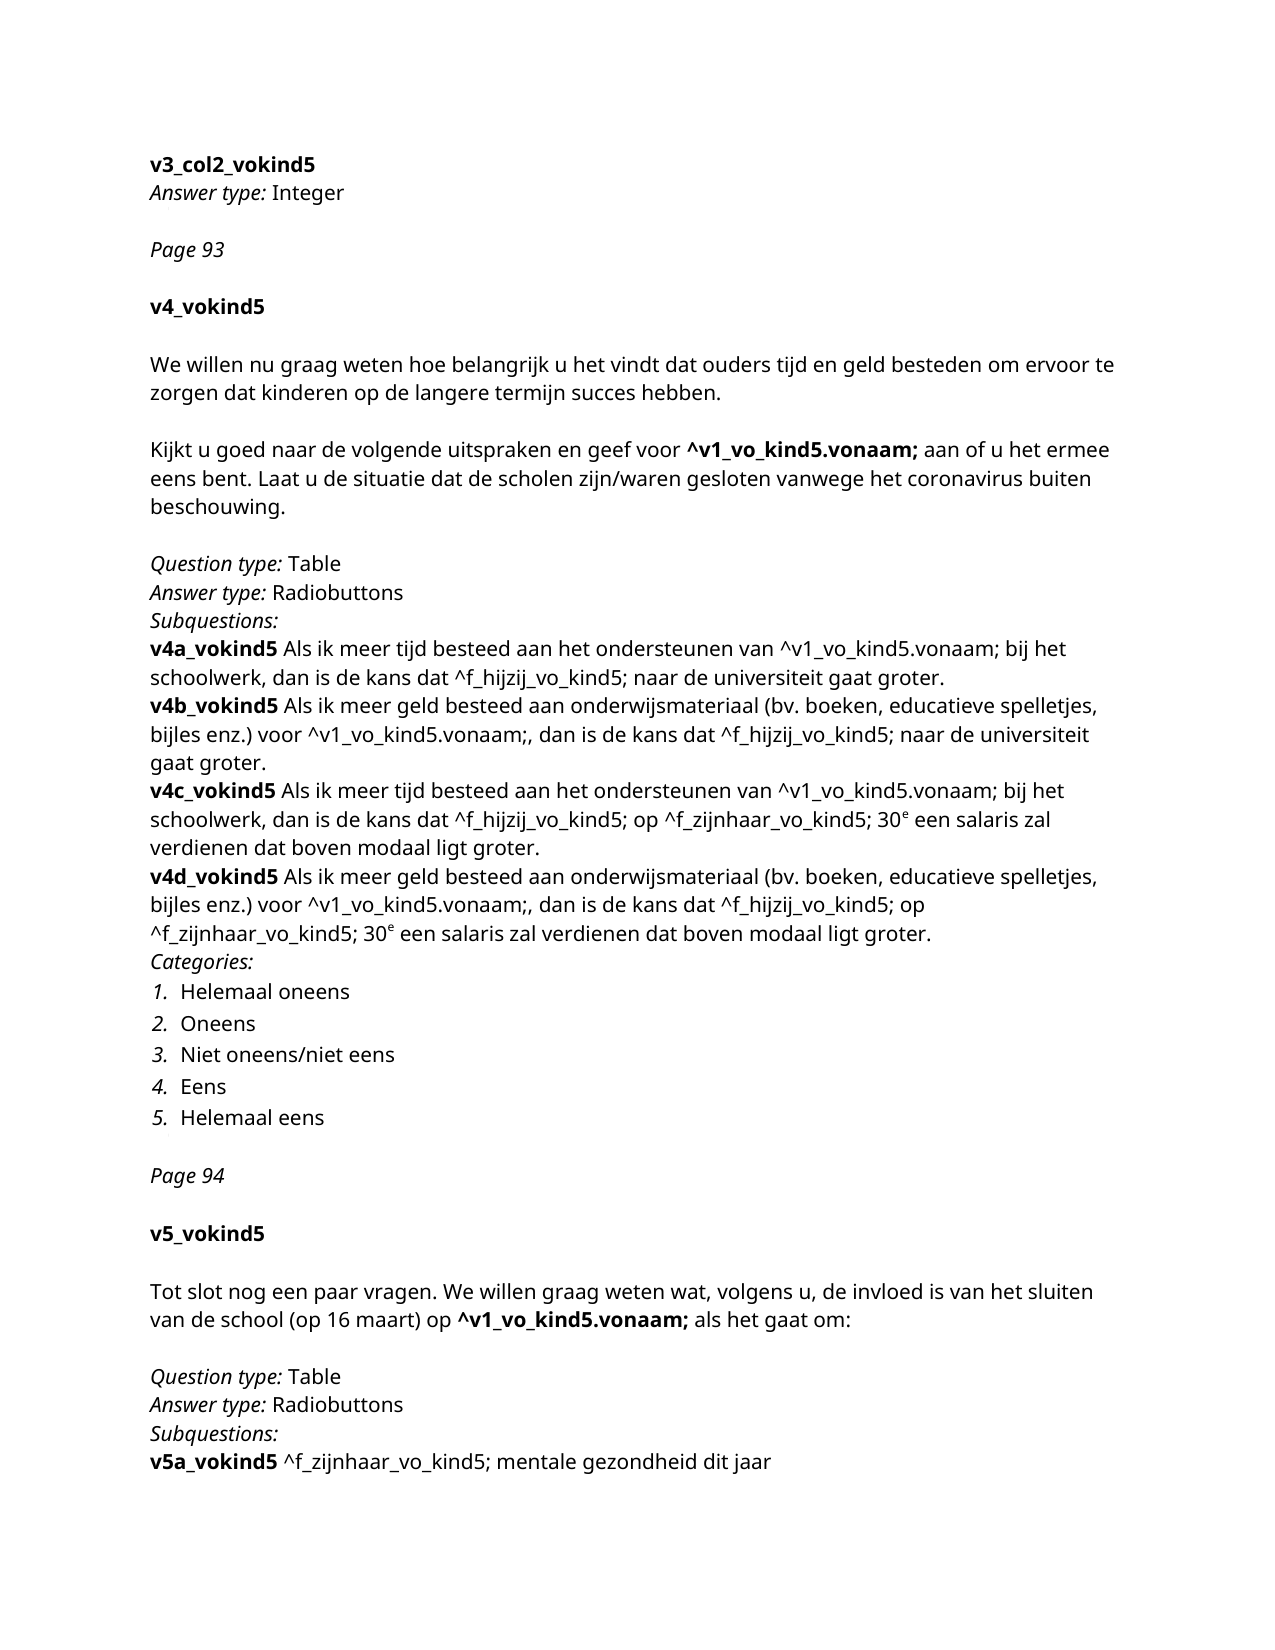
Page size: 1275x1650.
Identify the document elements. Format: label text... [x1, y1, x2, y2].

text v3_col2_vokind5 [150, 150, 1125, 178]
table_cell 2. [150, 1007, 178, 1039]
table_cell Oneens [179, 1007, 416, 1039]
text We willen nu graag weten hoe belangrijk u het vindt dat ouders tijd en geld besteden om ervoor te zorgen dat kinderen op de langere termijn succes hebben. Kijkt u goed naar de volgende uitspraken en geef voor ^v1_vo_kind5.vonaam; aan of u het ermee eens bent. Laat u de situatie dat de scholen zijn/waren gesloten vanwege het coronavirus buiten beschouwing. [150, 350, 1125, 521]
table_cell 5. [150, 1102, 178, 1133]
text Subquestions: v4a_vokind5 Als ik meer tijd besteed aan het ondersteunen van ^v1_vo_kind5.vonaam; bij het schoolwerk, dan is de kans dat ^f_hijzij_vo_kind5; naar de universiteit gaat groter. v4b_vokind5 Als ik meer geld besteed aan onderwijsmateriaal (bv. boeken, educatieve spelletjes, bijles enz.) voor ^v1_vo_kind5.vonaam;, dan is de kans dat ^f_hijzij_vo_kind5; naar de universiteit gaat groter. v4c_vokind5 Als ik meer tijd besteed aan het ondersteunen van ^v1_vo_kind5.vonaam; bij het schoolwerk, dan is de kans dat ^f_hijzij_vo_kind5; op ^f_zijnhaar_vo_kind5; 30e een salaris zal verdienen dat boven modaal ligt groter. v4d_vokind5 Als ik meer geld besteed aan onderwijsmateriaal (bv. boeken, educatieve spelletjes, bijles enz.) voor ^v1_vo_kind5.vonaam;, dan is de kans dat ^f_hijzij_vo_kind5; op ^f_zijnhaar_vo_kind5; 30e een salaris zal verdienen dat boven modaal ligt groter. [150, 606, 1125, 947]
table_cell Niet oneens/niet eens [179, 1039, 416, 1070]
text Categories: [150, 947, 1125, 976]
text Answer type: Radiobuttons [150, 578, 1125, 606]
subtitle v4_vokind5 [150, 292, 1125, 321]
text Subquestions: v5a_vokind5 ^f_zijnhaar_vo_kind5; mentale gezondheid dit jaar [150, 1419, 1125, 1476]
text Question type: Table [150, 1362, 1125, 1391]
table_header 1. [150, 976, 178, 1007]
text Tot slot nog een paar vragen. We willen graag weten wat, volgens u, de invloed is van het sluiten van de school (op 16 maart) op ^v1_vo_kind5.vonaam; als het gaat om: [150, 1277, 1125, 1334]
table_header Helemaal oneens [179, 976, 416, 1007]
table_cell 3. [150, 1039, 178, 1070]
table_cell Helemaal eens [179, 1102, 416, 1133]
text Page 93 [150, 235, 1125, 263]
text Question type: Table [150, 549, 1125, 578]
text Page 94 [150, 1162, 1125, 1190]
subtitle v5_vokind5 [150, 1219, 1125, 1248]
text Answer type: Radiobuttons [150, 1391, 1125, 1419]
table_cell Eens [179, 1070, 416, 1102]
text Answer type: Integer [150, 178, 1125, 207]
table_cell 4. [150, 1070, 178, 1102]
